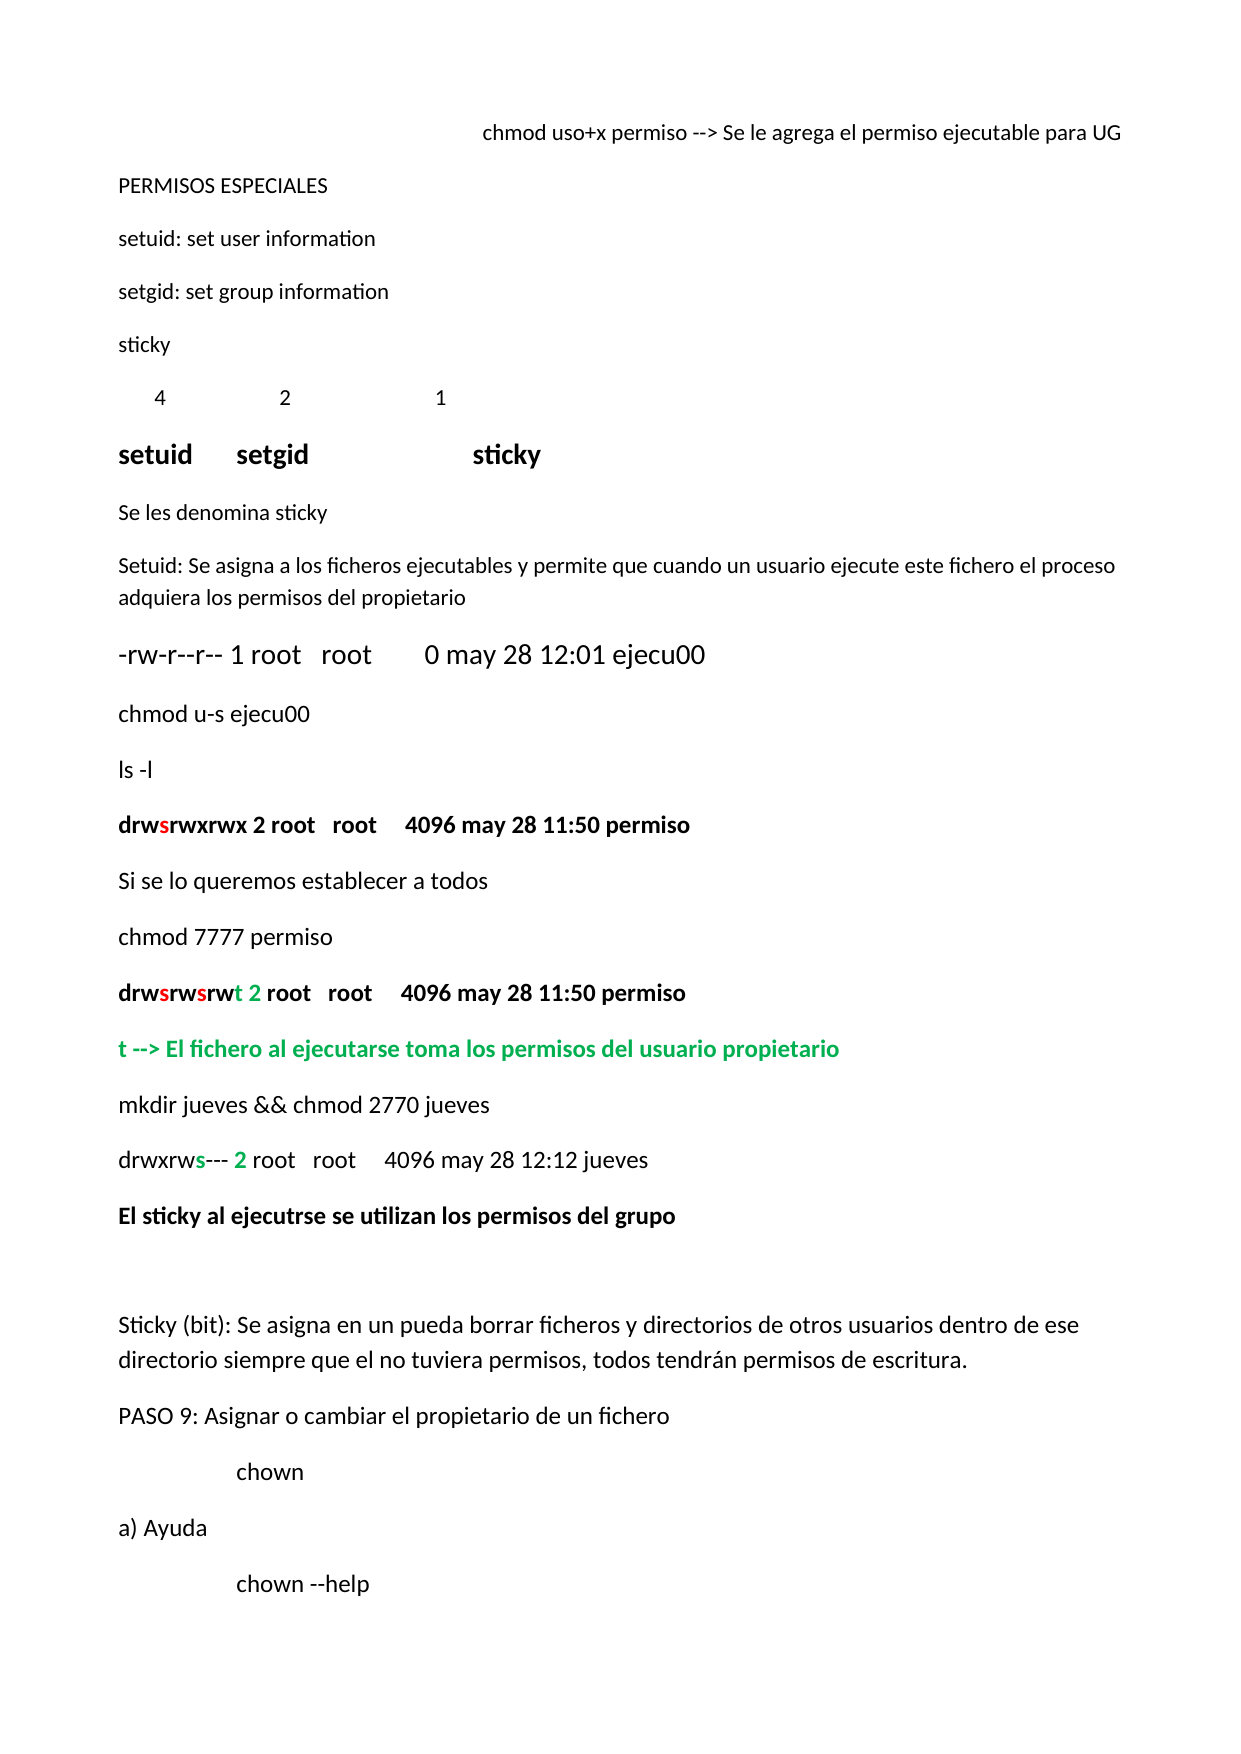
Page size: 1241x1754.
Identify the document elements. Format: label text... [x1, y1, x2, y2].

text drwsrwsrwt 2 root root 4096 may 28 11:50 permiso [118, 977, 1122, 1008]
text Se les denomina sticky [118, 498, 1122, 526]
text Si se lo queremos establecer a todos [118, 866, 1122, 896]
text setgid: set group information [118, 277, 1122, 305]
text a) Ayuda [118, 1512, 1122, 1542]
text chmod u-s ejecu00 [118, 698, 1122, 728]
text drwxrws--- 2 root root 4096 may 28 12:12 jueves [118, 1145, 1122, 1175]
text PERMISOS ESPECIALES [118, 171, 1122, 199]
text ls -l [118, 754, 1122, 784]
text sticky [118, 330, 1122, 358]
text -rw-r--r-- 1 root root 0 may 28 12:01 ejecu00 [118, 636, 1122, 672]
text setuid: set user information [118, 224, 1122, 252]
text PASO 9: Asignar o cambiar el propietario de un fichero [118, 1400, 1122, 1431]
text mkdir jueves && chmod 2770 jueves [118, 1089, 1122, 1119]
text chmod uso+x permiso --> Se le agrega el permiso ejecutable para UG [118, 118, 1122, 146]
text Sticky (bit): Se asigna en un pueda borrar ficheros y directorios de otros usuarios dentro de ese directorio siempre que el no tuviera permisos, todos tendrán permisos de escritura. [118, 1309, 1122, 1375]
text setuid setgid sticky [118, 436, 1122, 472]
text Setuid: Se asigna a los ficheros ejecutables y permite que cuando un usuario ejecute este fichero el proceso adquiera los permisos del propietario [118, 551, 1122, 611]
text chown [118, 1456, 1122, 1487]
text drwsrwxrwx 2 root root 4096 may 28 11:50 permiso [118, 810, 1122, 840]
text chown --help [118, 1568, 1122, 1598]
text El sticky al ejecutrse se utilizan los permisos del grupo [118, 1201, 1122, 1231]
text chmod 7777 permiso [118, 921, 1122, 952]
text t --> El fichero al ejecutarse toma los permisos del usuario propietario [118, 1033, 1122, 1063]
text 4 2 1 [118, 383, 1122, 411]
